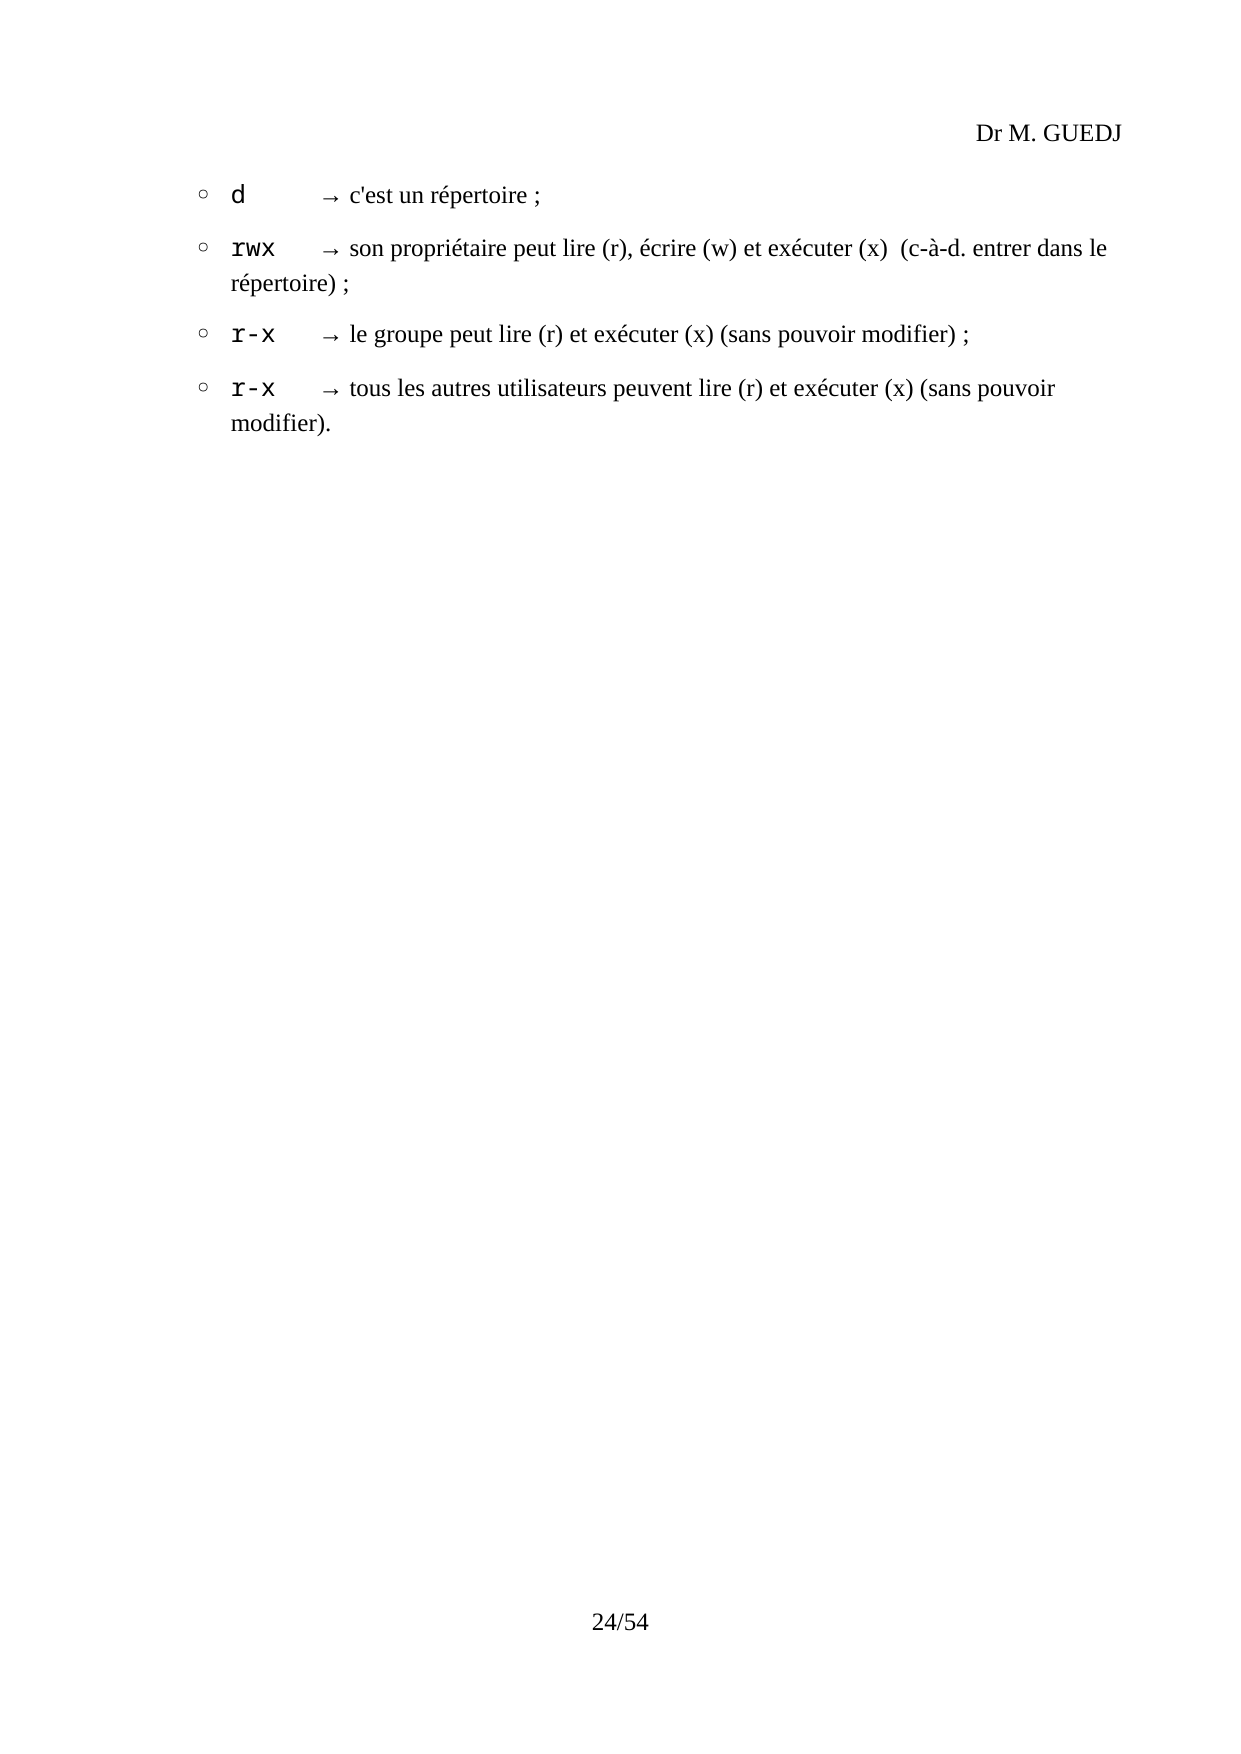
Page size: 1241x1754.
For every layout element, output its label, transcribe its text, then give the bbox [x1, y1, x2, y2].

list d → c'est un répertoire ; [193, 176, 1122, 210]
list rwx → son propriétaire peut lire (r), écrire (w) et exécuter (x) (c-à-d. entrer dans le répertoire) ; [193, 230, 1122, 297]
list r-x → le groupe peut lire (r) et exécuter (x) (sans pouvoir modifier) ; [193, 316, 1122, 350]
list r-x → tous les autres utilisateurs peuvent lire (r) et exécuter (x) (sans pouvoir modifier). [193, 370, 1122, 437]
